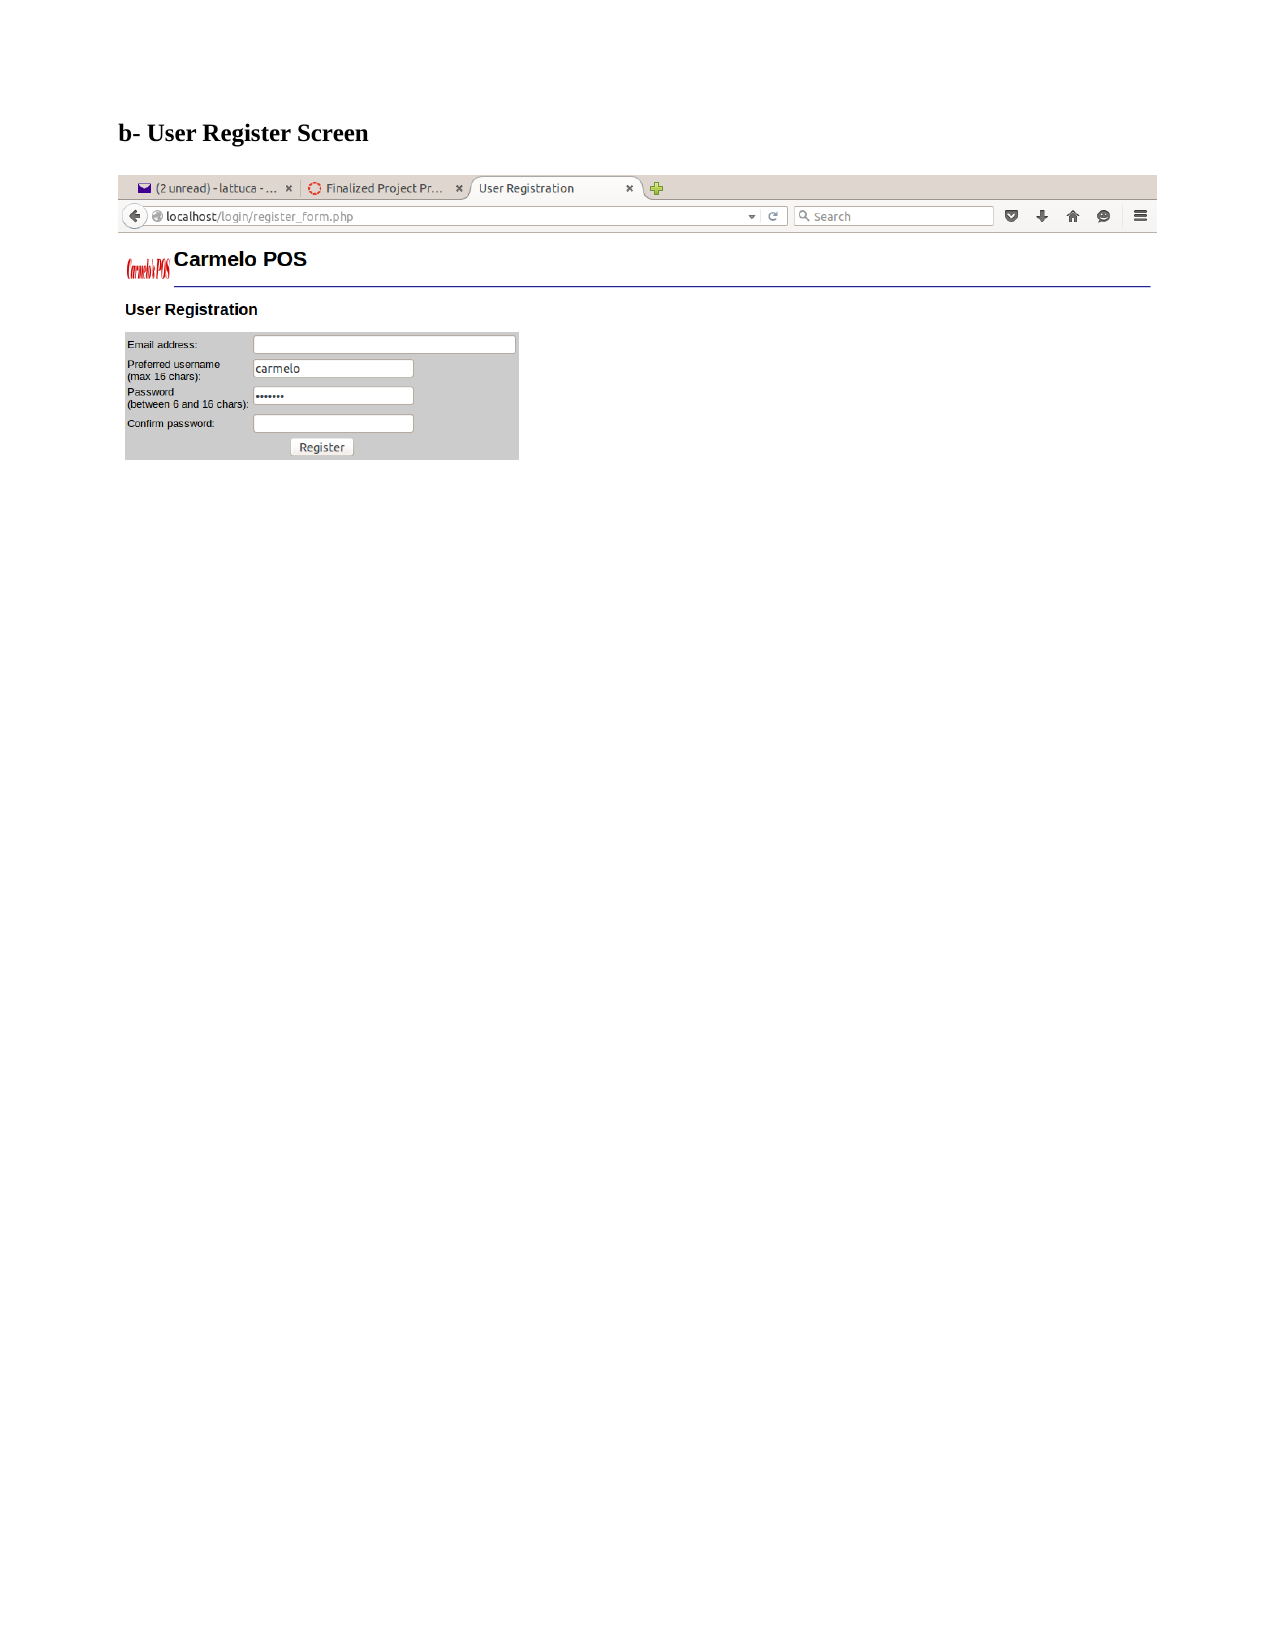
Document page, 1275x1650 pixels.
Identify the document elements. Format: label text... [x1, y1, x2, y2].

picture [118, 175, 1157, 987]
text b- User Register Screen [118, 118, 1157, 147]
